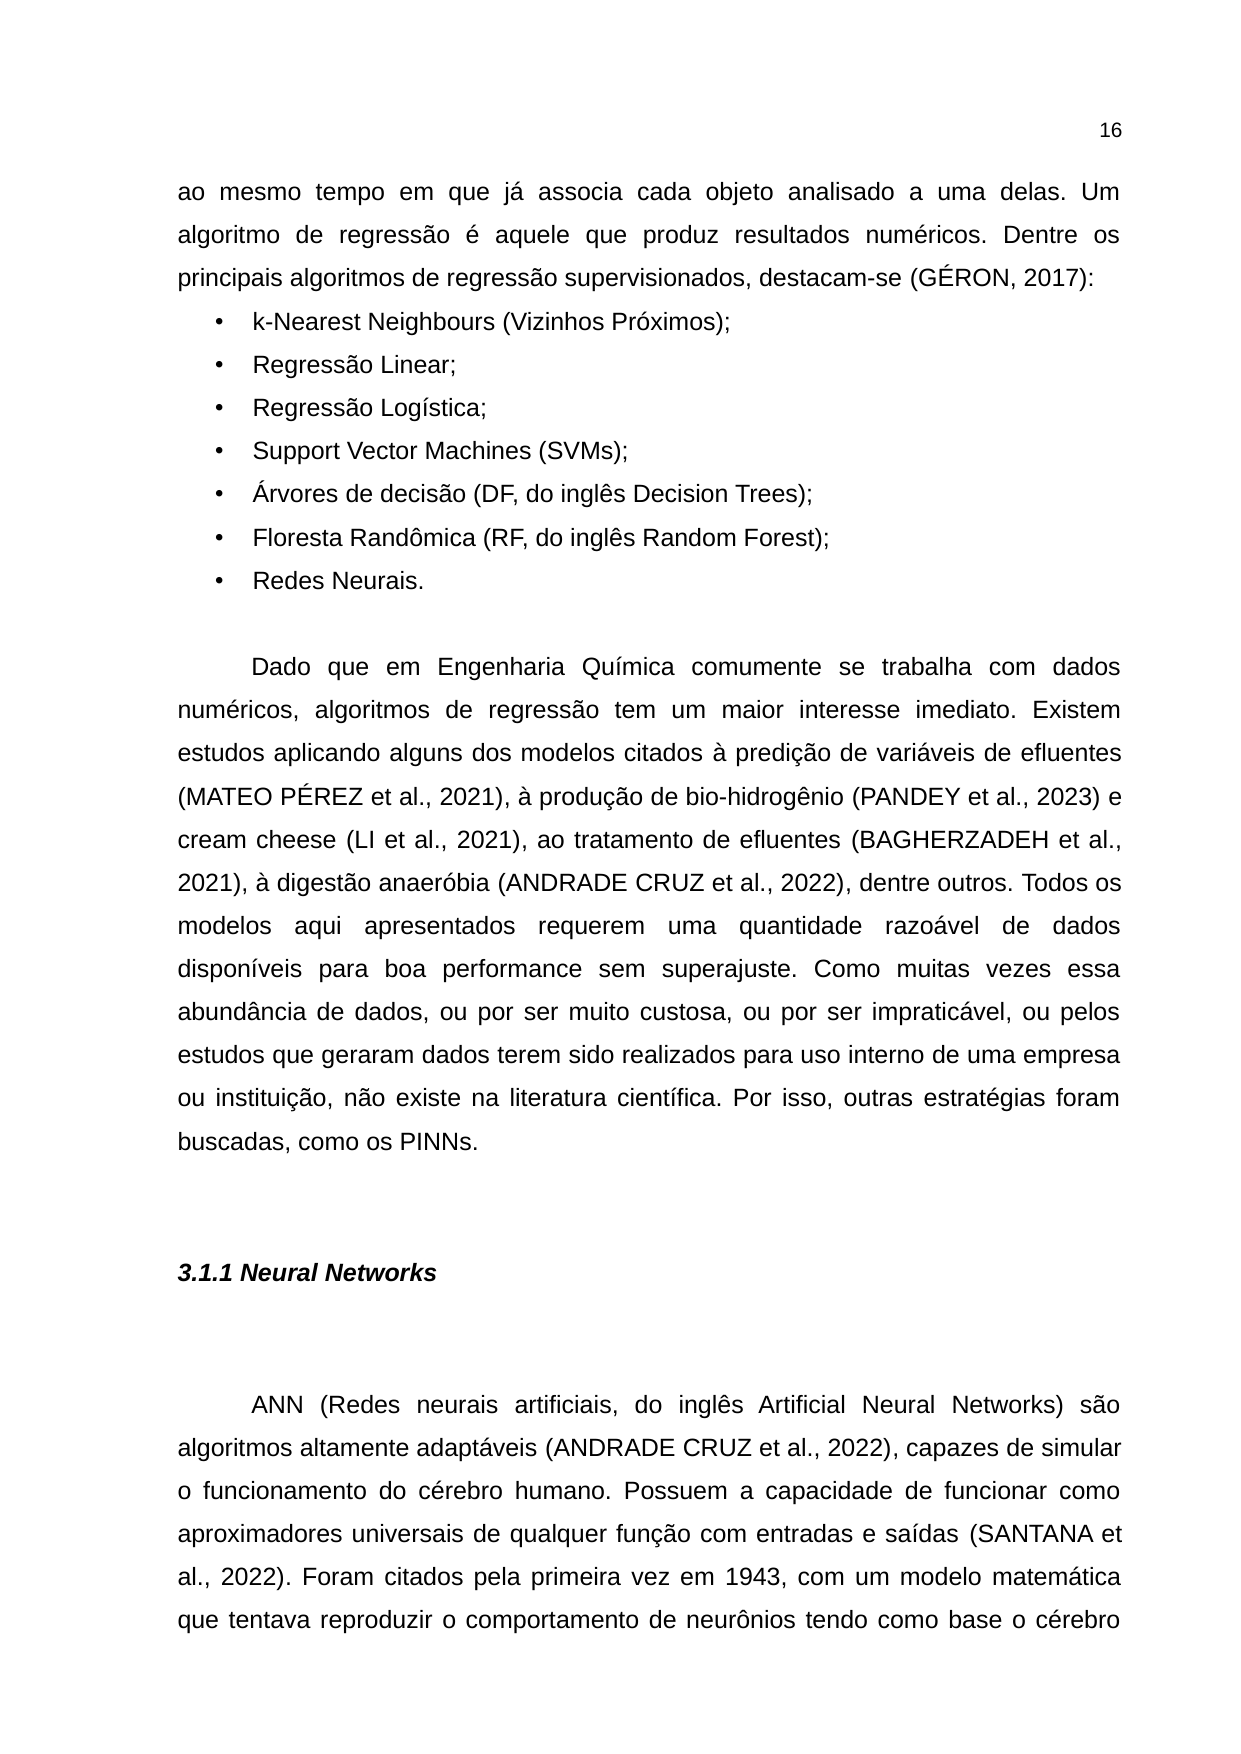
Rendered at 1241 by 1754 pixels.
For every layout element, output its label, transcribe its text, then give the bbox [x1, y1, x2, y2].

list k-Nearest Neighbours (Vizinhos Próximos); [215, 306, 1122, 335]
list Árvores de decisão (DF, do inglês Decision Trees); [215, 479, 1122, 508]
list Floresta Randômica (RF, do inglês Random Forest); [215, 523, 1122, 551]
list Redes Neurais. [215, 566, 1122, 595]
list Regressão Linear; [215, 350, 1122, 378]
subtitle Neural Networks [177, 1258, 1122, 1287]
list Support Vector Machines (SVMs); [215, 436, 1122, 465]
text ANN (Redes neurais artificiais, do inglês Artificial Neural Networks) são algoritmos altamente adaptáveis (ANDRADE CRUZ et al., 2022), capazes de simular o funcionamento do cérebro humano. Possuem a capacidade de funcionar como aproximadores universais de qualquer função com entradas e saídas (SANTANA et al., 2022). Foram citados pela primeira vez em 1943, com um modelo matemática que tentava reproduzir o comportamento de neurônios tendo como base o cérebro [177, 1390, 1122, 1634]
text ao mesmo tempo em que já associa cada objeto analisado a uma delas. Um algoritmo de regressão é aquele que produz resultados numéricos. Dentre os principais algoritmos de regressão supervisionados, destacam-se (GÉRON, 2017): [177, 177, 1122, 292]
list Regressão Logística; [215, 393, 1122, 422]
text Dado que em Engenharia Química comumente se trabalha com dados numéricos, algoritmos de regressão tem um maior interesse imediato. Existem estudos aplicando alguns dos modelos citados à predição de variáveis de efluentes (MATEO PÉREZ et al., 2021), à produção de bio-hidrogênio (PANDEY et al., 2023) e cream cheese (LI et al., 2021), ao tratamento de efluentes (BAGHERZADEH et al., 2021), à digestão anaeróbia (ANDRADE CRUZ et al., 2022), dentre outros. Todos os modelos aqui apresentados requerem uma quantidade razoável de dados disponíveis para boa performance sem superajuste. Como muitas vezes essa abundância de dados, ou por ser muito custosa, ou por ser impraticável, ou pelos estudos que geraram dados terem sido realizados para uso interno de uma empresa ou instituição, não existe na literatura científica. Por isso, outras estratégias foram buscadas, como os PINNs. [177, 652, 1122, 1155]
